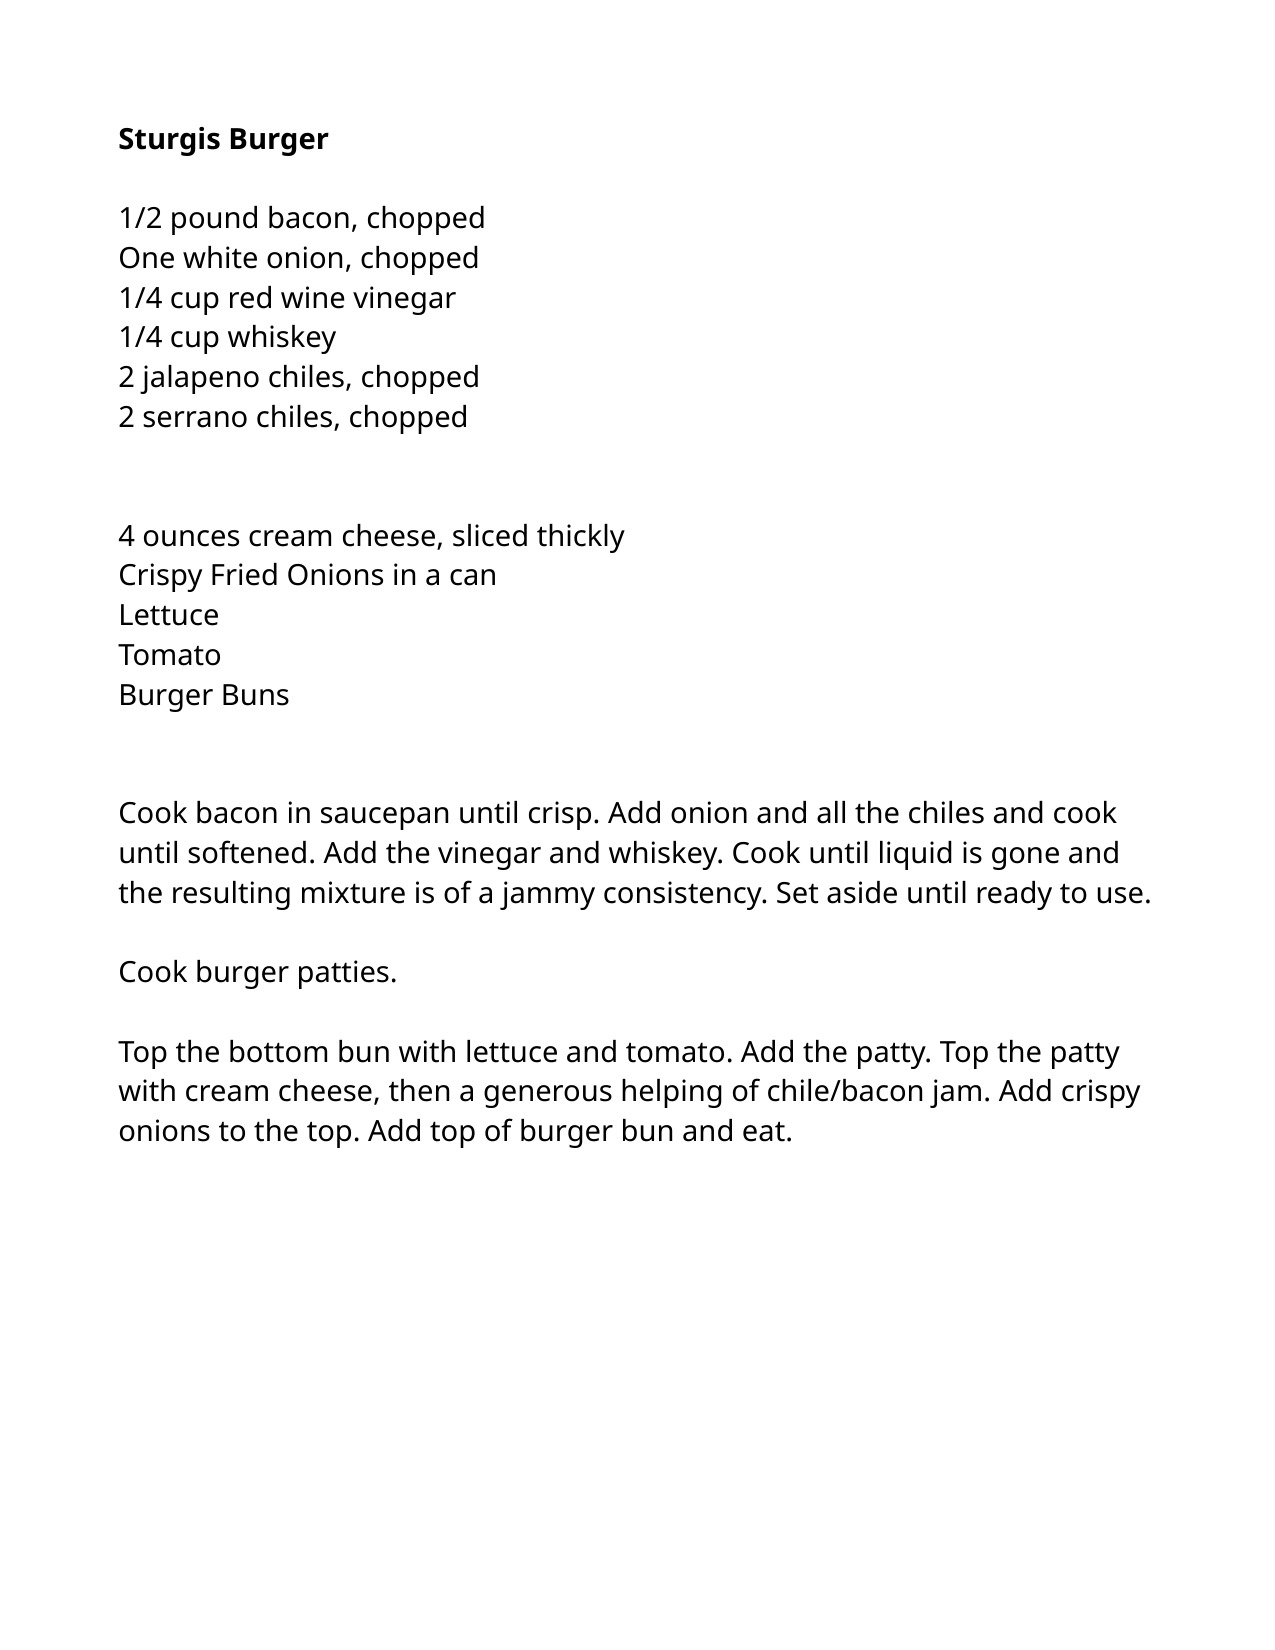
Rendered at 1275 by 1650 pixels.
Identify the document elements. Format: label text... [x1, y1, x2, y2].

text One white onion, chopped [118, 237, 1157, 277]
text Sturgis Burger [118, 118, 1157, 158]
text Lettuce [118, 594, 1157, 634]
text Cook burger patties. [118, 952, 1157, 991]
text Burger Buns [118, 674, 1157, 713]
text Crispy Fried Onions in a can [118, 555, 1157, 594]
text 2 jalapeno chiles, chopped [118, 356, 1157, 396]
text 1/4 cup whiskey [118, 317, 1157, 356]
text 1/4 cup red wine vinegar [118, 277, 1157, 317]
text 4 ounces cream cheese, sliced thickly [118, 515, 1157, 555]
text Cook bacon in saucepan until crisp. Add onion and all the chiles and cook until softened. Add the vinegar and whiskey. Cook until liquid is gone and the resulting mixture is of a jammy consistency. Set aside until ready to use. [118, 793, 1157, 912]
text Top the bottom bun with lettuce and tomato. Add the patty. Top the patty with cream cheese, then a generous helping of chile/bacon jam. Add crispy onions to the top. Add top of burger bun and eat. [118, 1031, 1157, 1150]
text 2 serrano chiles, chopped [118, 396, 1157, 436]
text Tomato [118, 634, 1157, 674]
text 1/2 pound bacon, chopped [118, 197, 1157, 237]
